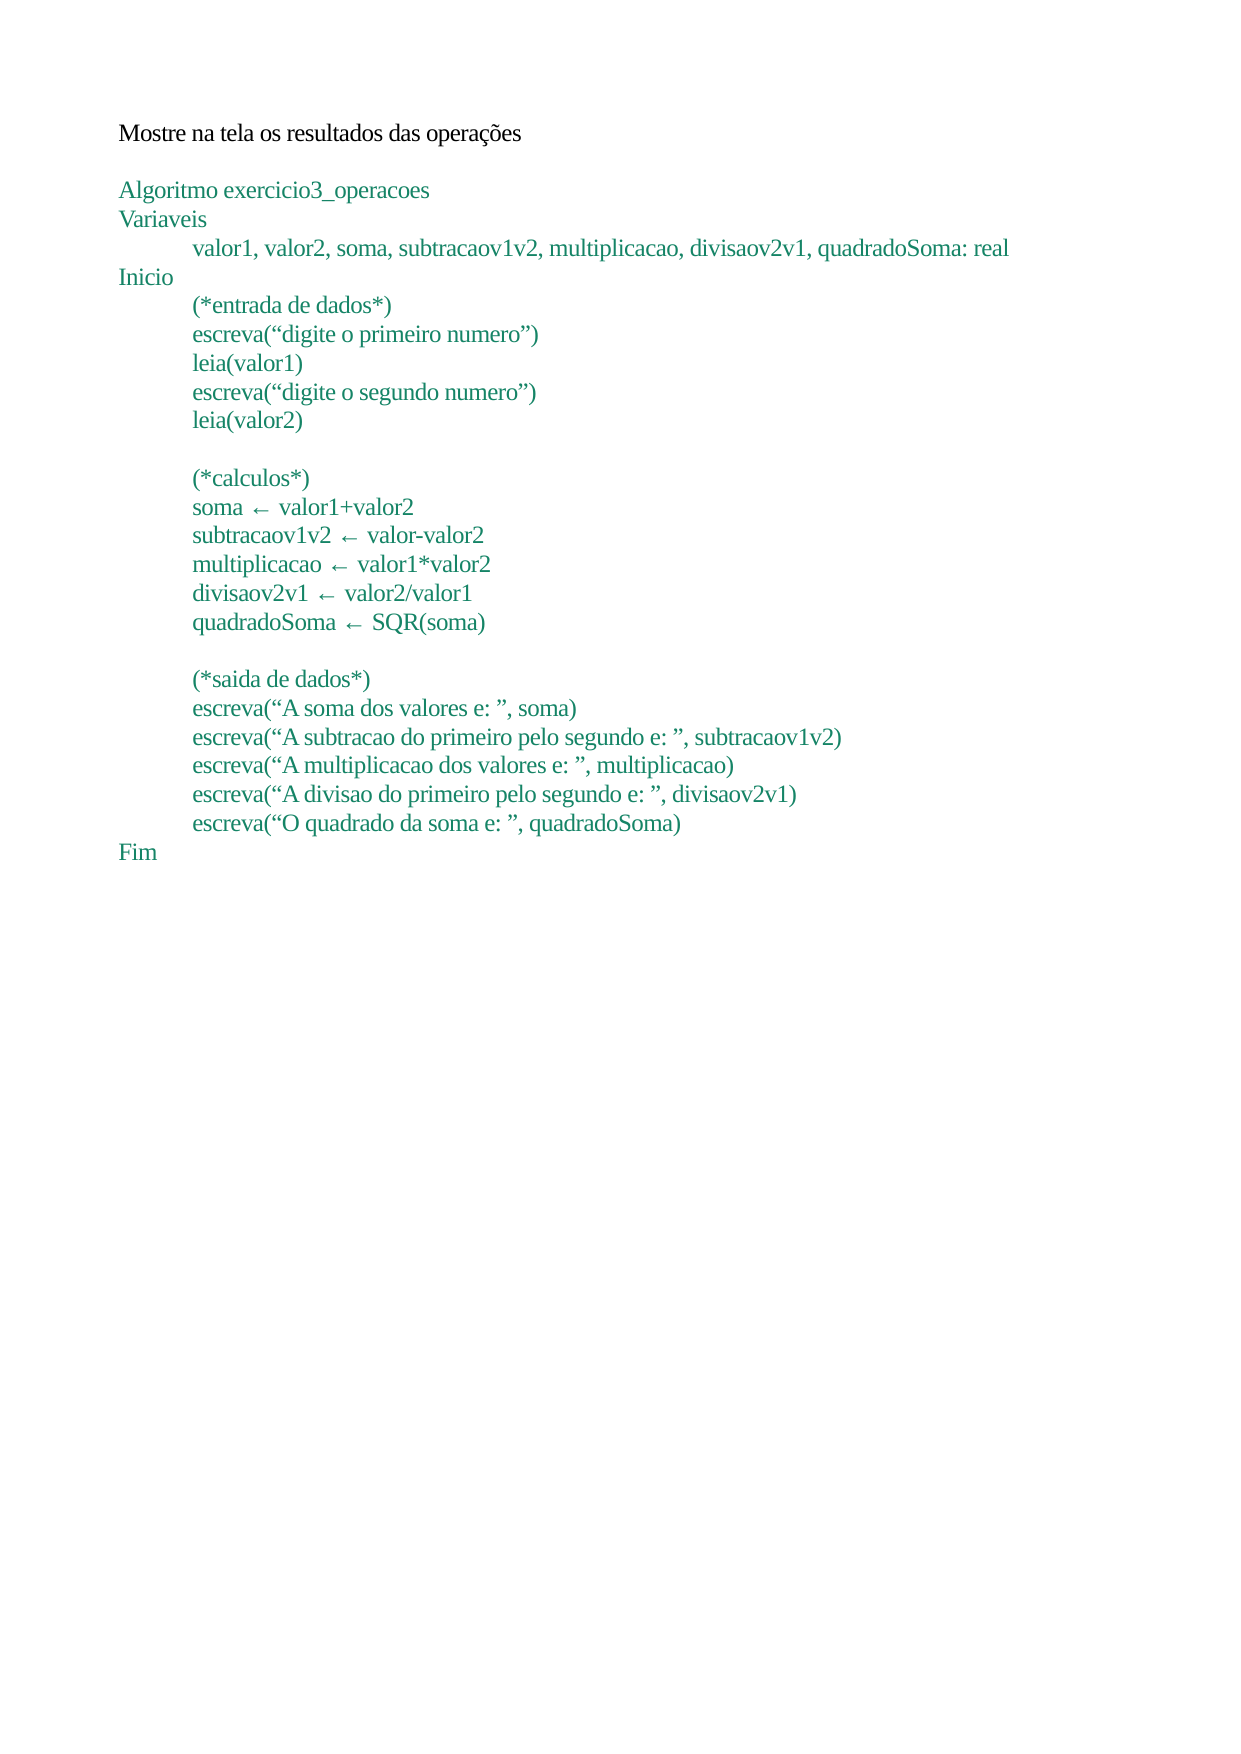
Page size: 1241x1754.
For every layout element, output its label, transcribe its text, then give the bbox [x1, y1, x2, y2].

text Fim [118, 837, 1122, 866]
text multiplicacao ← valor1*valor2 [118, 549, 1122, 578]
text Algoritmo exercicio3_operacoes [118, 176, 1122, 204]
text soma ← valor1+valor2 [118, 492, 1122, 521]
text quadradoSoma ← SQR(soma) [118, 607, 1122, 636]
text leia(valor1) [118, 348, 1122, 377]
text Variaveis [118, 204, 1122, 233]
text valor1, valor2, soma, subtracaov1v2, multiplicacao, divisaov2v1, quadradoSoma: real [118, 233, 1122, 262]
text Mostre na tela os resultados das operações [118, 118, 1122, 147]
text escreva(“A subtracao do primeiro pelo segundo e: ”, subtracaov1v2) [118, 722, 1122, 751]
text leia(valor2) [118, 406, 1122, 434]
text escreva(“digite o segundo numero”) [118, 377, 1122, 406]
text (*saida de dados*) [118, 664, 1122, 693]
text escreva(“A divisao do primeiro pelo segundo e: ”, divisaov2v1) [118, 779, 1122, 808]
text escreva(“A multiplicacao dos valores e: ”, multiplicacao) [118, 751, 1122, 779]
text escreva(“digite o primeiro numero”) [118, 319, 1122, 348]
text subtracaov1v2 ← valor-valor2 [118, 521, 1122, 549]
text escreva(“O quadrado da soma e: ”, quadradoSoma) [118, 808, 1122, 837]
text divisaov2v1 ← valor2/valor1 [118, 578, 1122, 607]
text Inicio [118, 262, 1122, 291]
text (*entrada de dados*) [118, 291, 1122, 319]
text escreva(“A soma dos valores e: ”, soma) [118, 693, 1122, 722]
text (*calculos*) [118, 463, 1122, 492]
